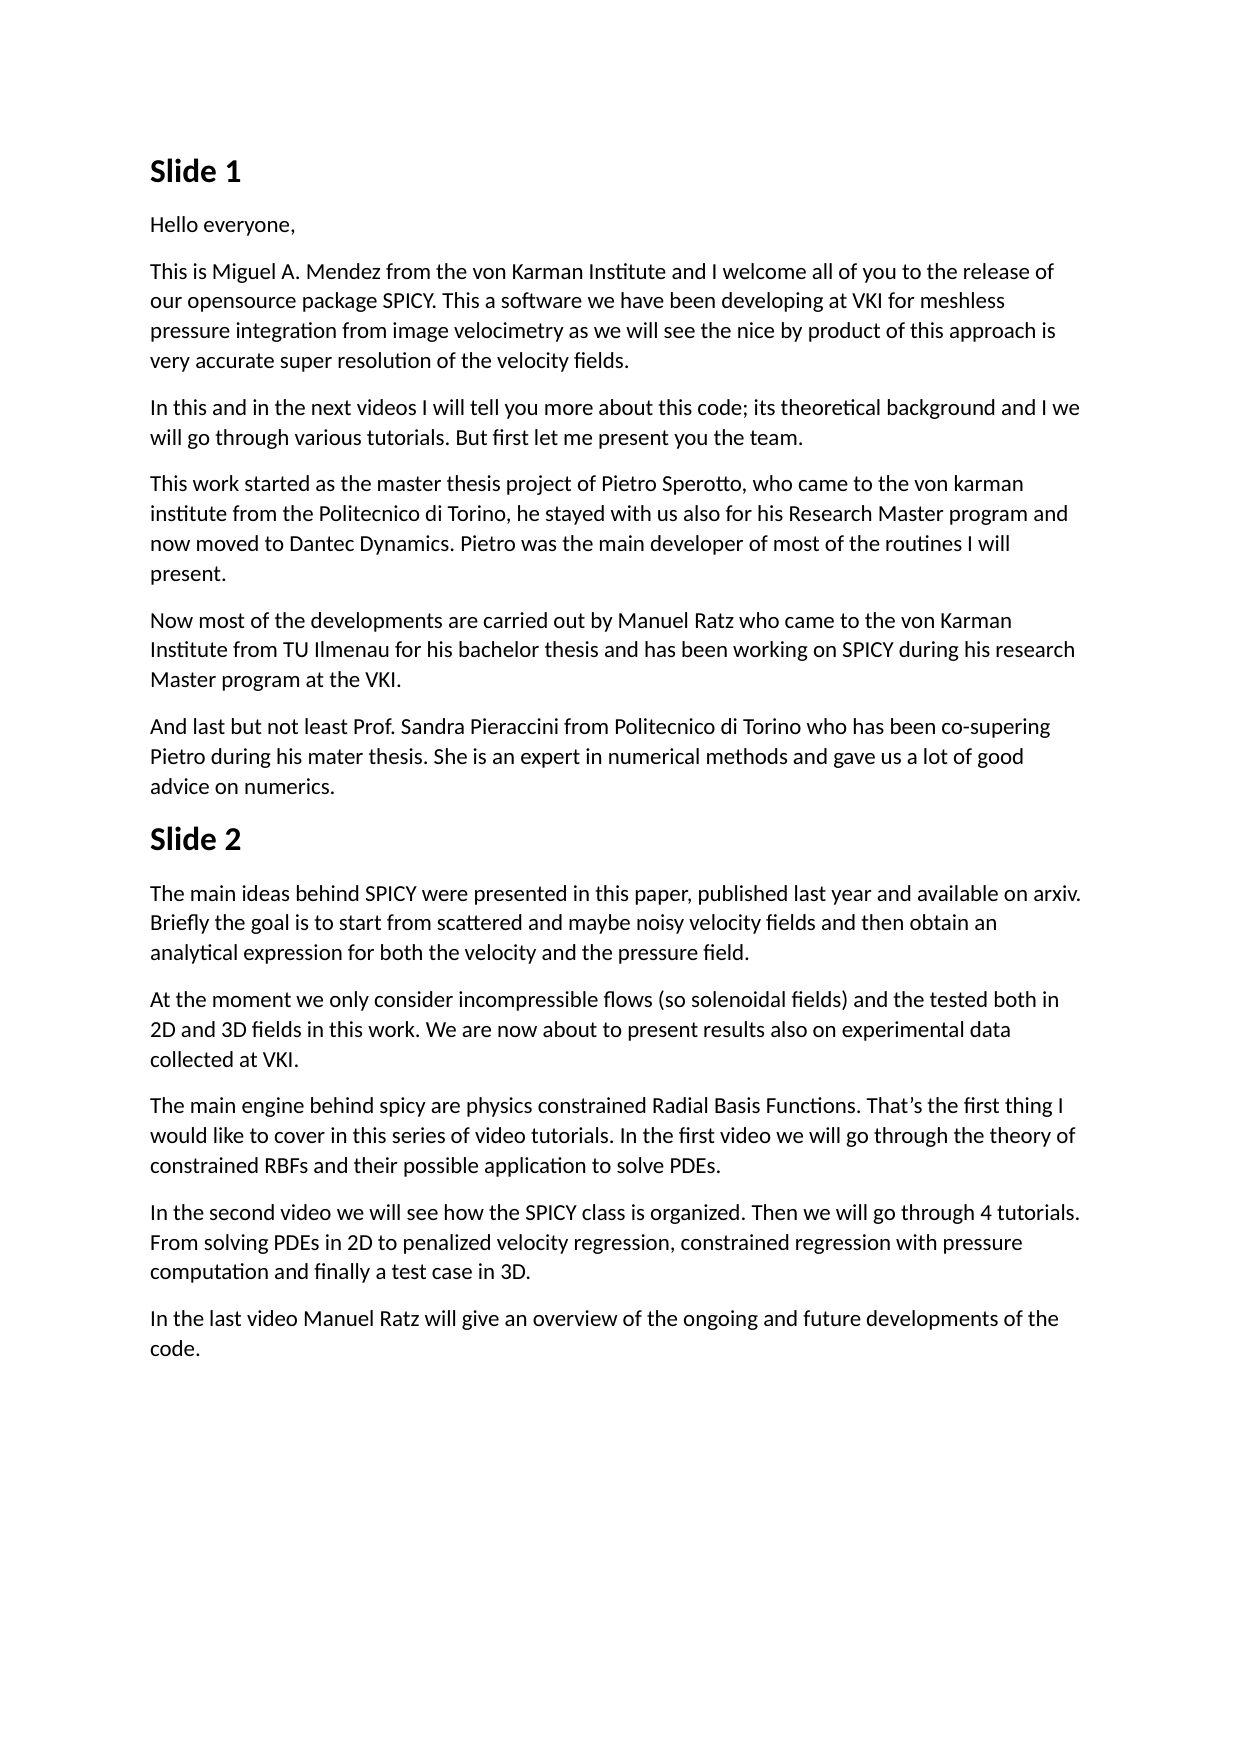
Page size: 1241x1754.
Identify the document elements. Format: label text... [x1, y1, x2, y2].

text The main ideas behind SPICY were presented in this paper, published last year and available on arxiv. Briefly the goal is to start from scattered and maybe noisy velocity fields and then obtain an analytical expression for both the velocity and the pressure field. [150, 879, 1090, 966]
text This work started as the master thesis project of Pietro Sperotto, who came to the von karman institute from the Politecnico di Torino, he stayed with us also for his Research Master program and now moved to Dantec Dynamics. Pietro was the main developer of most of the routines I will present. [150, 469, 1090, 587]
text Slide 1 [150, 150, 1090, 191]
text In the last video Manuel Ratz will give an overview of the ongoing and future developments of the code. [150, 1304, 1090, 1362]
text Hello everyone, [150, 210, 1090, 238]
text This is Miguel A. Mendez from the von Karman Institute and I welcome all of you to the release of our opensource package SPICY. This a software we have been developing at VKI for meshless pressure integration from image velocimetry as we will see the nice by product of this approach is very accurate super resolution of the velocity fields. [150, 257, 1090, 374]
text In this and in the next videos I will tell you more about this code; its theoretical background and I we will go through various tutorials. But first let me present you the team. [150, 393, 1090, 451]
text The main engine behind spicy are physics constrained Radial Basis Functions. That’s the first thing I would like to cover in this series of video tutorials. In the first video we will go through the theory of constrained RBFs and their possible application to solve PDEs. [150, 1091, 1090, 1179]
text At the moment we only consider incompressible flows (so solenoidal fields) and the tested both in 2D and 3D fields in this work. We are now about to present results also on experimental data collected at VKI. [150, 985, 1090, 1073]
text In the second video we will see how the SPICY class is organized. Then we will go through 4 tutorials. From solving PDEs in 2D to penalized velocity regression, constrained regression with pressure computation and finally a test case in 3D. [150, 1198, 1090, 1286]
text Slide 2 [150, 818, 1090, 859]
text And last but not least Prof. Sandra Pieraccini from Politecnico di Torino who has been co-supering Pietro during his mater thesis. She is an expert in numerical methods and gave us a lot of good advice on numerics. [150, 712, 1090, 800]
text Now most of the developments are carried out by Manuel Ratz who came to the von Karman Institute from TU Ilmenau for his bachelor thesis and has been working on SPICY during his research Master program at the VKI. [150, 606, 1090, 693]
